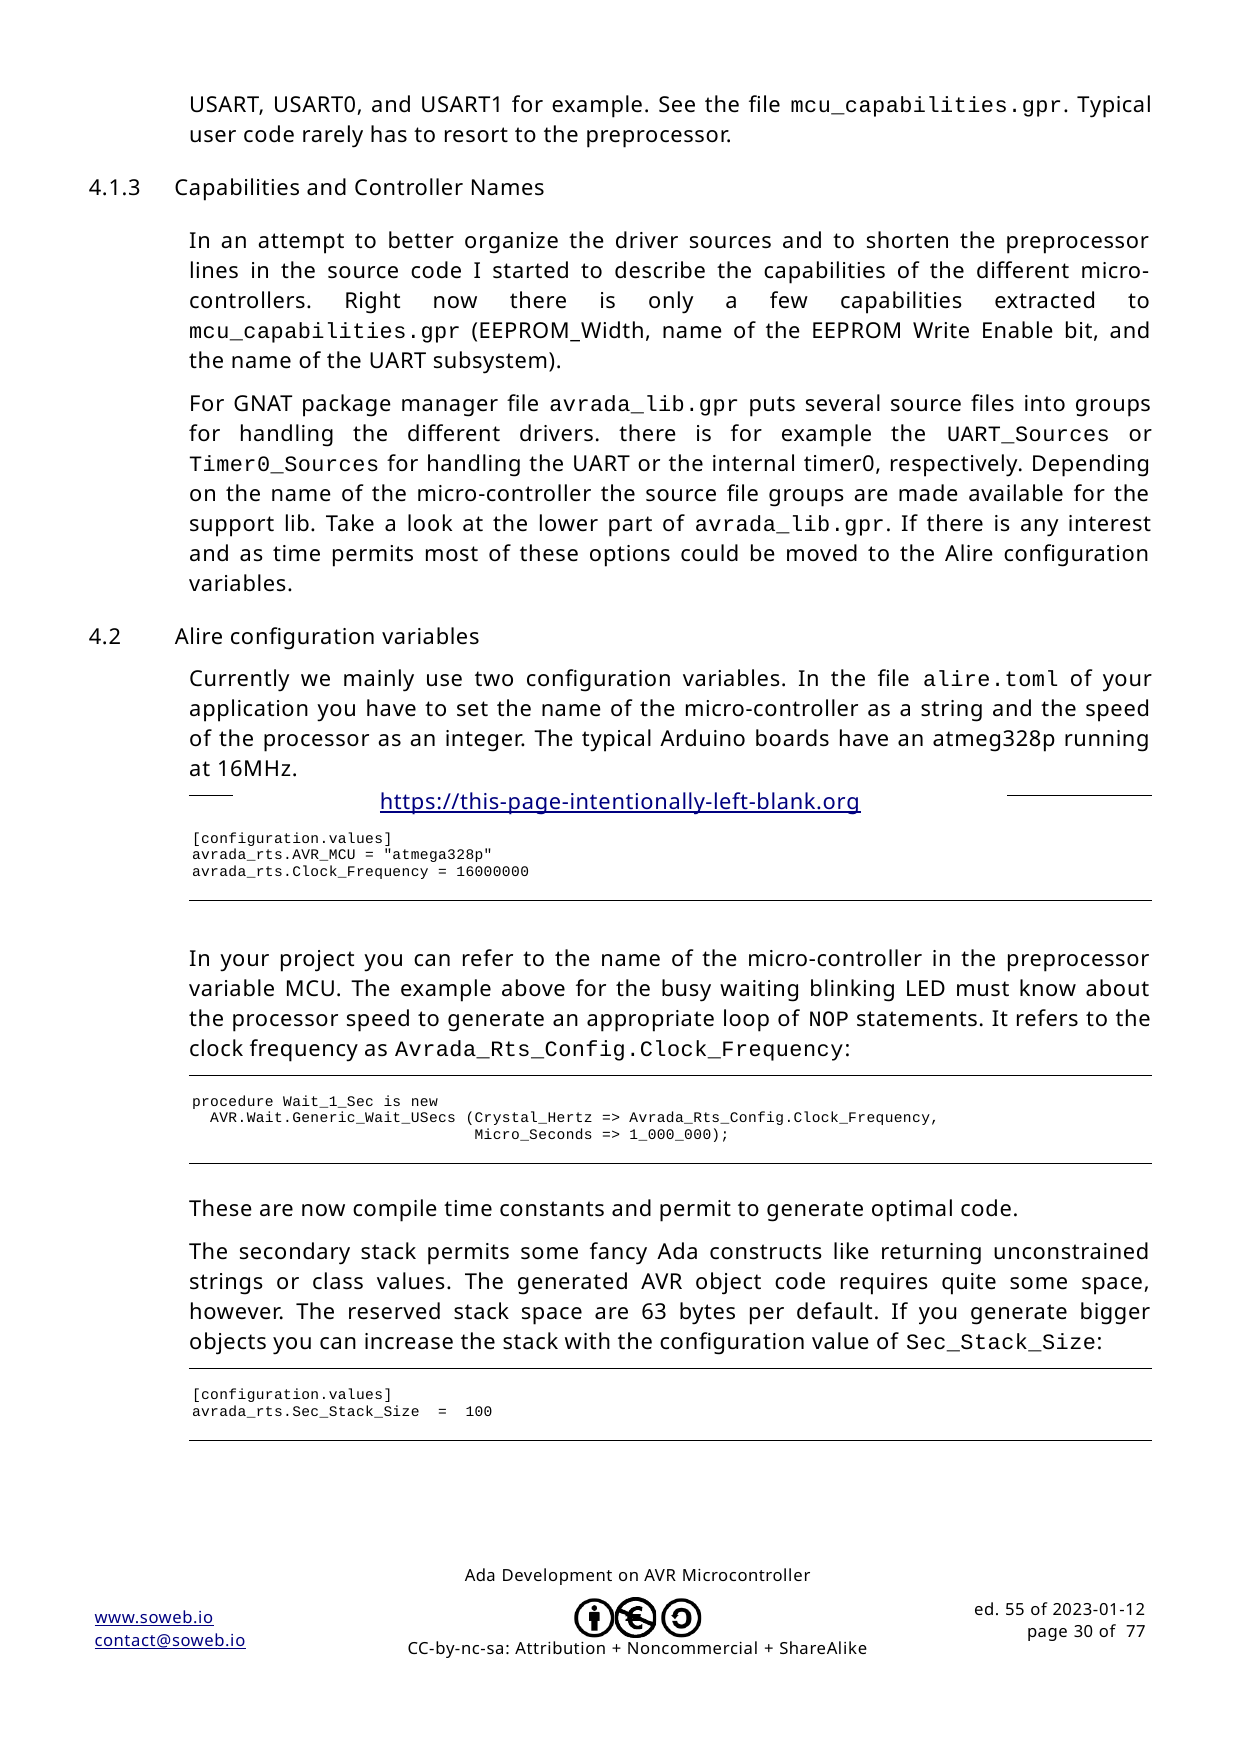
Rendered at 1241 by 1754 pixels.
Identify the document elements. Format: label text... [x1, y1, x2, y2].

list AVR.Wait.Generic_Wait_USecs (Crystal_Hertz => Avrada_Rts_Config.Clock_Frequency, [189, 1108, 1152, 1124]
list [configuration.values] [189, 796, 1152, 844]
text These are now compile time constants and permit to generate optimal code. [189, 1164, 1152, 1223]
list procedure Wait_1_Sec is new [189, 1076, 1152, 1108]
subtitle Alire configuration variables [88, 621, 1152, 651]
text USART, USART0, and USART1 for example. See the file mcu_capabilities.gpr. Typical user code rarely has to resort to the preprocessor. [189, 88, 1152, 148]
picture [573, 1597, 657, 1638]
text For GNAT package manager file avrada_lib.gpr puts several source files into groups for handling the different drivers. there is for example the UART_Sources or Timer0_Sources for handling the UART or the internal timer0, respectively. Depending on the name of the micro-controller the source file groups are made available for the support lib. Take a look at the lower part of avrada_lib.gpr. If there is any interest and as time permits most of these options could be moved to the Alire configuration variables. [189, 387, 1152, 597]
text Currently we mainly use two configuration variables. In the file alire.toml of your application you have to set the name of the micro-controller as a string and the speed of the processor as an integer. The typical Arduino boards have an atmeg328p running at 16MHz. [189, 663, 1152, 783]
text https://this-page-intentionally-left-blank.org [233, 786, 1007, 816]
text The secondary stack permits some fancy Ada constructs like returning unconstrained strings or class values. The generated AVR object code requires quite some space, however. The reserved stack space are 63 bytes per default. If you generate bigger objects you can increase the stack with the configuration value of Sec_Stack_Size: [189, 1236, 1152, 1356]
text In an attempt to better organize the driver sources and to shorten the preprocessor lines in the source code I started to describe the capabilities of the different micro-controllers. Right now there is only a few capabilities extracted to mcu_capabilities.gpr (EEPROM_Width, name of the EEPROM Write Enable bit, and the name of the UART subsystem). [189, 225, 1152, 375]
list avrada_rts.Clock_Frequency = 16000000 [189, 861, 1152, 900]
list Micro_Seconds => 1_000_000); [189, 1124, 1152, 1163]
list [configuration.values] [189, 1369, 1152, 1401]
picture [660, 1597, 702, 1638]
text In your project you can refer to the name of the micro-controller in the preprocessor variable MCU. The example above for the busy waiting blinking LED must know about the processor speed to generate an appropriate loop of NOP statements. It refers to the clock frequency as Avrada_Rts_Config.Clock_Frequency: [189, 942, 1152, 1062]
list avrada_rts.Sec_Stack_Size = 100 [189, 1401, 1152, 1440]
subtitle Capabilities and Controller Names [88, 172, 1152, 213]
list avrada_rts.AVR_MCU = "atmega328p" [189, 844, 1152, 861]
